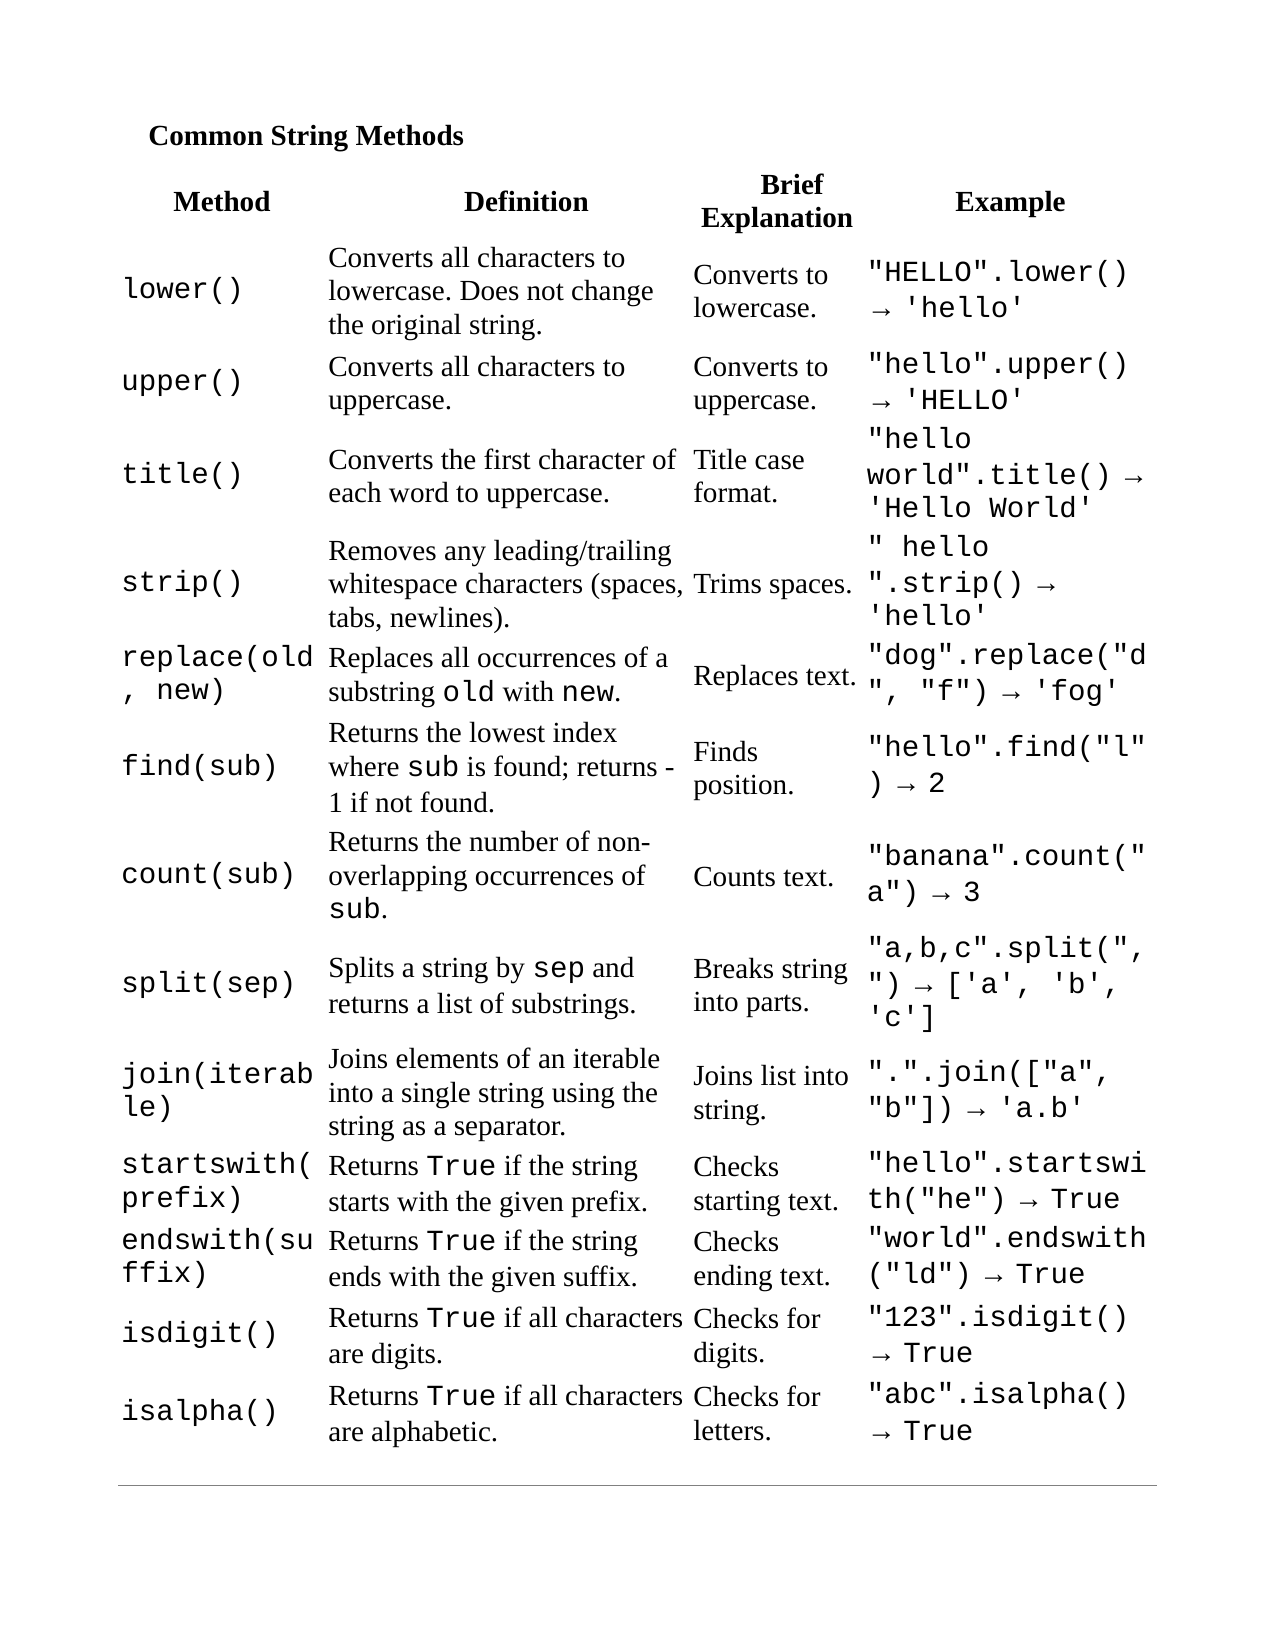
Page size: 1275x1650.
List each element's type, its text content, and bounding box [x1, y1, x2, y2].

table_cell "HELLO".lower() → 'hello' [864, 237, 1157, 343]
table_cell Converts all characters to uppercase. [325, 344, 690, 421]
table_cell Trims spaces. [690, 529, 864, 637]
subtitle ✅ Common String Methods [118, 118, 1157, 152]
table_cell "hello".find("l") → 2 [864, 713, 1157, 822]
table_cell Finds position. [690, 713, 864, 822]
table_cell Joins list into string. [690, 1039, 864, 1145]
table_cell "123".isdigit() → True [864, 1296, 1157, 1374]
table_cell join(iterable) [118, 1039, 325, 1145]
table_cell Returns True if the string starts with the given prefix. [325, 1145, 690, 1220]
table_cell "banana".count("a") → 3 [864, 822, 1157, 931]
table_cell replace(old, new) [118, 637, 325, 713]
table_cell Returns the lowest index where sub is found; returns -1 if not found. [325, 713, 690, 822]
table_cell upper() [118, 344, 325, 421]
table_cell Title case format. [690, 421, 864, 529]
table_cell "dog".replace("d", "f") → 'fog' [864, 637, 1157, 713]
table_cell startswith(prefix) [118, 1145, 325, 1220]
table_cell " hello ".strip() → 'hello' [864, 529, 1157, 637]
table_cell Converts to uppercase. [690, 344, 864, 421]
table_cell Converts all characters to lowercase. Does not change the original string. [325, 237, 690, 343]
table_cell "hello world".title() → 'Hello World' [864, 421, 1157, 529]
table_cell Checks starting text. [690, 1145, 864, 1220]
table_cell Replaces all occurrences of a substring old with new. [325, 637, 690, 713]
table_cell Converts to lowercase. [690, 237, 864, 343]
table_cell Replaces text. [690, 637, 864, 713]
table_cell "hello".upper() → 'HELLO' [864, 344, 1157, 421]
table_cell Checks for letters. [690, 1374, 864, 1452]
table_cell "a,b,c".split(",") → ['a', 'b', 'c'] [864, 931, 1157, 1038]
table_cell Removes any leading/trailing whitespace characters (spaces, tabs, newlines). [325, 529, 690, 637]
table_cell "world".endswith("ld") → True [864, 1220, 1157, 1296]
table_cell endswith(suffix) [118, 1220, 325, 1296]
table_cell Splits a string by sep and returns a list of substrings. [325, 931, 690, 1038]
table_cell Breaks string into parts. [690, 931, 864, 1038]
table_header Method [118, 164, 325, 237]
table_cell Returns True if the string ends with the given suffix. [325, 1220, 690, 1296]
table_header 🔹 Brief Explanation [690, 164, 864, 237]
table_header Example [864, 164, 1157, 237]
table_header 🔷 Definition [325, 164, 690, 237]
table_cell Returns True if all characters are digits. [325, 1296, 690, 1374]
table_cell Converts the first character of each word to uppercase. [325, 421, 690, 529]
table_cell Counts text. [690, 822, 864, 931]
table_cell strip() [118, 529, 325, 637]
table_cell isalpha() [118, 1374, 325, 1452]
table_cell "hello".startswith("he") → True [864, 1145, 1157, 1220]
table_cell lower() [118, 237, 325, 343]
table_cell Checks for digits. [690, 1296, 864, 1374]
table_cell count(sub) [118, 822, 325, 931]
table_cell Returns the number of non-overlapping occurrences of sub. [325, 822, 690, 931]
table_cell "abc".isalpha() → True [864, 1374, 1157, 1452]
table_cell Checks ending text. [690, 1220, 864, 1296]
table_cell ".".join(["a", "b"]) → 'a.b' [864, 1039, 1157, 1145]
table_cell Joins elements of an iterable into a single string using the string as a separator. [325, 1039, 690, 1145]
table_cell split(sep) [118, 931, 325, 1038]
table_cell find(sub) [118, 713, 325, 822]
table_cell title() [118, 421, 325, 529]
table_cell Returns True if all characters are alphabetic. [325, 1374, 690, 1452]
table_cell isdigit() [118, 1296, 325, 1374]
